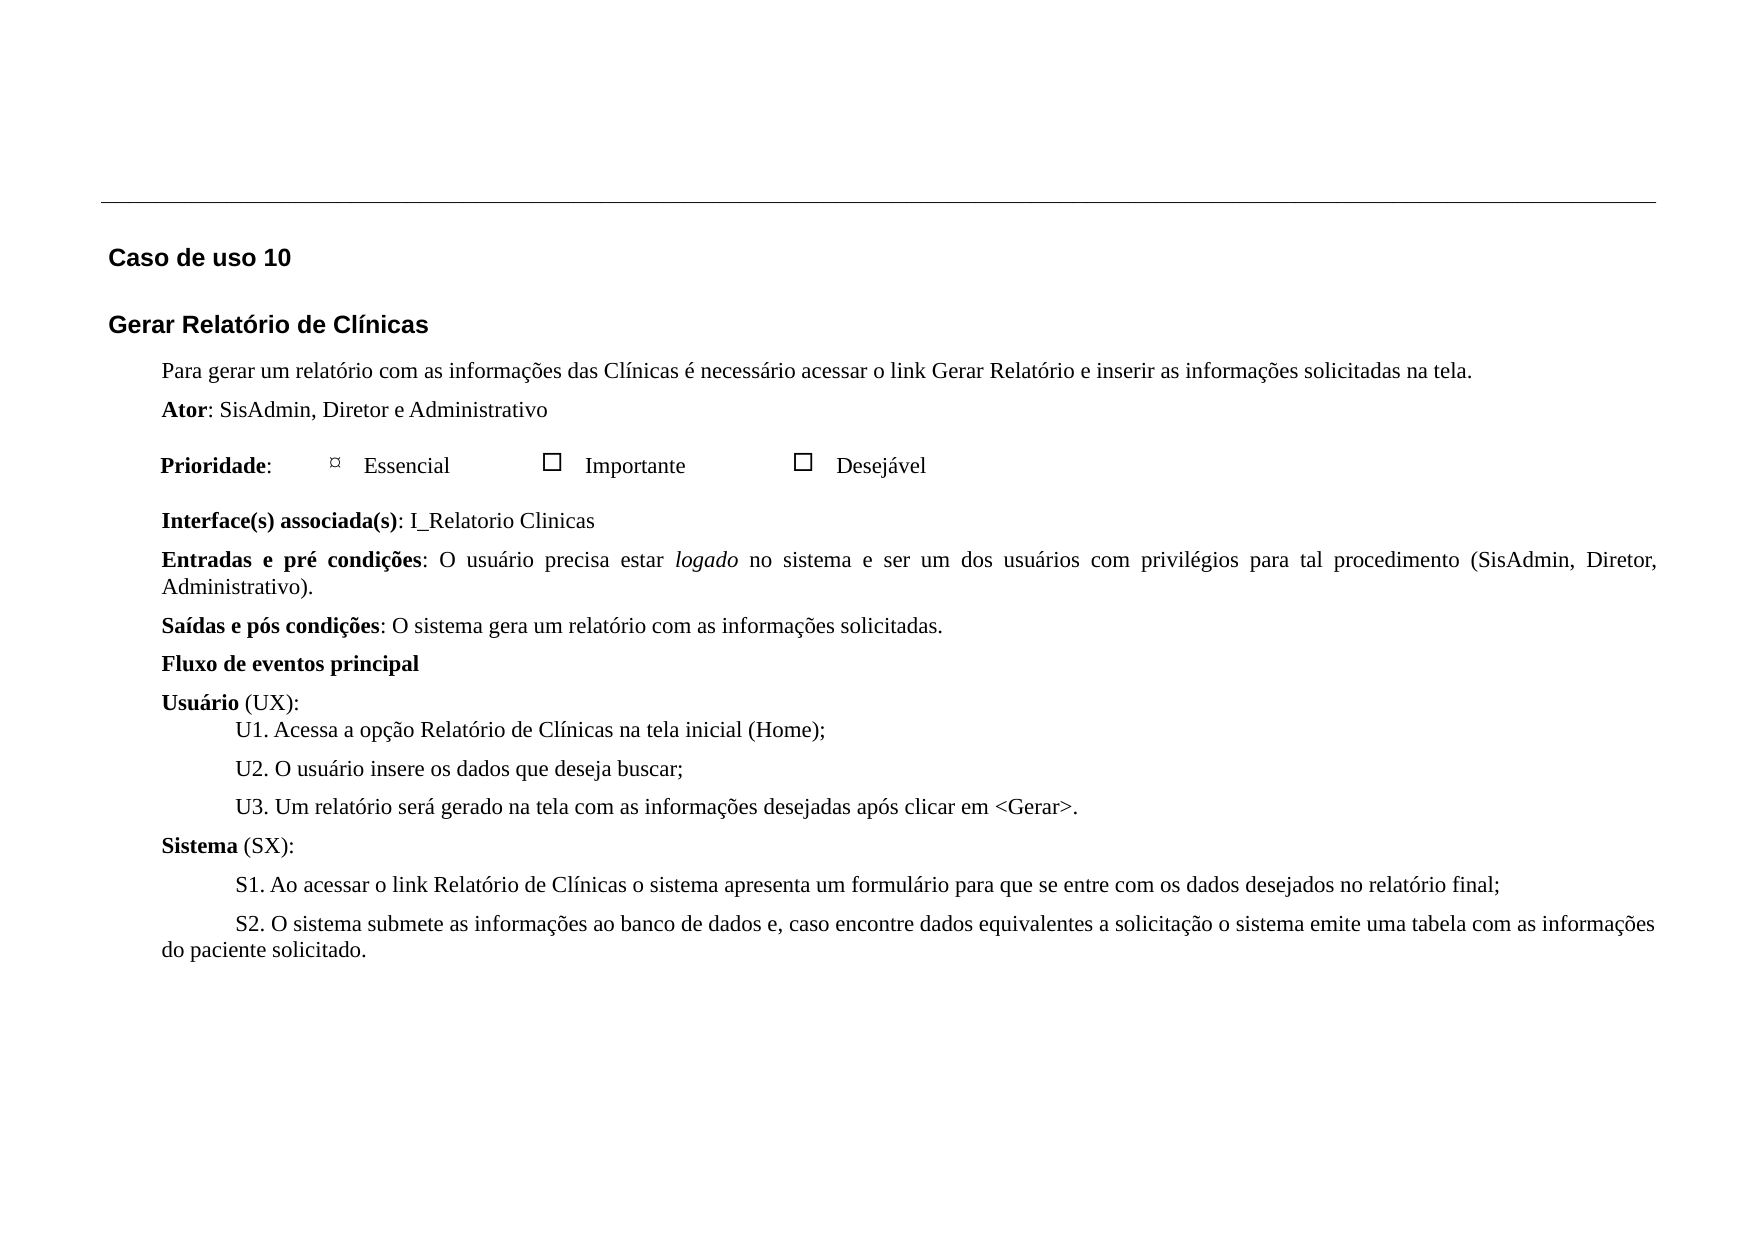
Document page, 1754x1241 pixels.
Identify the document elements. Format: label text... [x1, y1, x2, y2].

table_header Desejável [825, 429, 968, 501]
text Caso de uso 10 [101, 243, 1659, 272]
text S1. Ao acessar o link Relatório de Clínicas o sistema apresenta um formulário para que se entre com os dados desejados no relatório final; [161, 871, 1659, 897]
table_header  [529, 429, 574, 501]
text U3. Um relatório será gerado na tela com as informações desejadas após clicar em <Gerar>. [161, 793, 1659, 820]
text Entradas e pré condições: O usuário precisa estar logado no sistema e ser um dos usuários com privilégios para tal procedimento (SisAdmin, Diretor, Administrativo). [161, 546, 1659, 599]
text Saídas e pós condições: O sistema gera um relatório com as informações solicitadas. [161, 612, 1659, 638]
text Para gerar um relatório com as informações das Clínicas é necessário acessar o link Gerar Relatório e inserir as informações solicitadas na tela. [161, 357, 1659, 383]
table_header Essencial [352, 429, 529, 501]
text Sistema (SX): [161, 832, 1659, 859]
text Fluxo de eventos principal [161, 651, 1659, 677]
text Interface(s) associada(s): I_Relatorio Clinicas [161, 508, 1659, 534]
table_header x [308, 429, 352, 501]
table_header Importante [574, 429, 780, 501]
text U2. O usuário insere os dados que deseja buscar; [161, 754, 1659, 781]
table_header  [780, 429, 825, 501]
text Ator: SisAdmin, Diretor e Administrativo [161, 396, 1659, 422]
text Usuário (UX): U1. Acessa a opção Relatório de Clínicas na tela inicial (Home); [161, 689, 1659, 742]
table_header Prioridade: [146, 429, 308, 501]
text ________________________________________________________________________________________________________________ [101, 177, 1659, 206]
text Gerar Relatório de Clínicas [101, 310, 1659, 338]
text S2. O sistema submete as informações ao banco de dados e, caso encontre dados equivalentes a solicitação o sistema emite uma tabela com as informações do paciente solicitado. [161, 910, 1659, 963]
